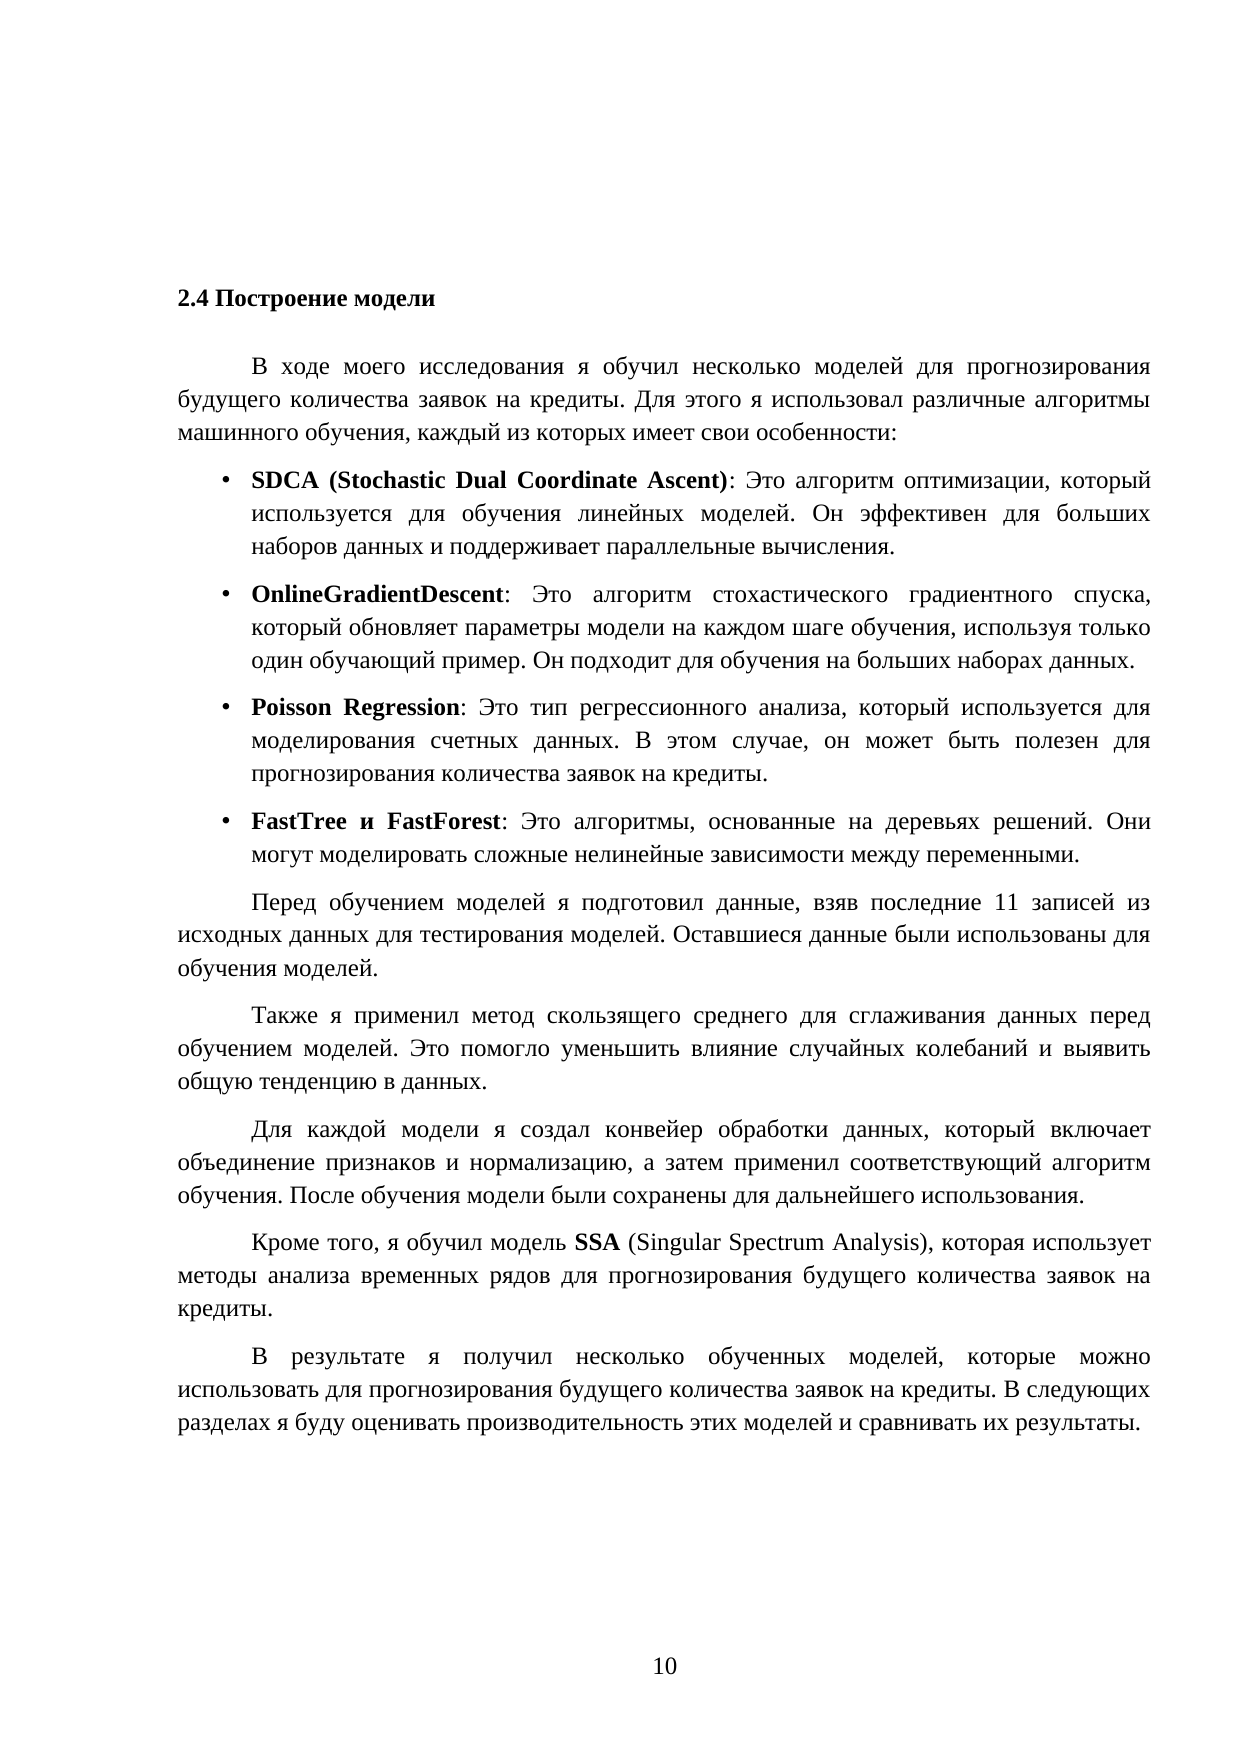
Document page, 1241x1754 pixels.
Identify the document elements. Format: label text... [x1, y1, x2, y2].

subtitle 2.4 Построение модели [177, 283, 1152, 312]
list SDCA (Stochastic Dual Coordinate Ascent): Это алгоритм оптимизации, который используется для обучения линейных моделей. Он эффективен для больших наборов данных и поддерживает параллельные вычисления. [222, 465, 1152, 560]
list FastTree и FastForest: Это алгоритмы, основанные на деревьях решений. Они могут моделировать сложные нелинейные зависимости между переменными. [222, 806, 1152, 868]
text Перед обучением моделей я подготовил данные, взяв последние 11 записей из исходных данных для тестирования моделей. Оставшиеся данные были использованы для обучения моделей. [177, 887, 1152, 981]
text В ходе моего исследования я обучил несколько моделей для прогнозирования будущего количества заявок на кредиты. Для этого я использовал различные алгоритмы машинного обучения, каждый из которых имеет свои особенности: [177, 351, 1152, 446]
text Для каждой модели я создал конвейер обработки данных, который включает объединение признаков и нормализацию, а затем применил соответствующий алгоритм обучения. После обучения модели были сохранены для дальнейшего использования. [177, 1114, 1152, 1209]
list Poisson Regression: Это тип регрессионного анализа, который используется для моделирования счетных данных. В этом случае, он может быть полезен для прогнозирования количества заявок на кредиты. [222, 692, 1152, 787]
text Кроме того, я обучил модель SSA (Singular Spectrum Analysis), которая использует методы анализа временных рядов для прогнозирования будущего количества заявок на кредиты. [177, 1227, 1152, 1322]
text В результате я получил несколько обученных моделей, которые можно использовать для прогнозирования будущего количества заявок на кредиты. В следующих разделах я буду оценивать производительность этих моделей и сравнивать их результаты. [177, 1341, 1152, 1436]
text Также я применил метод скользящего среднего для сглаживания данных перед обучением моделей. Это помогло уменьшить влияние случайных колебаний и выявить общую тенденцию в данных. [177, 1000, 1152, 1095]
list OnlineGradientDescent: Это алгоритм стохастического градиентного спуска, который обновляет параметры модели на каждом шаге обучения, используя только один обучающий пример. Он подходит для обучения на больших наборах данных. [222, 579, 1152, 673]
